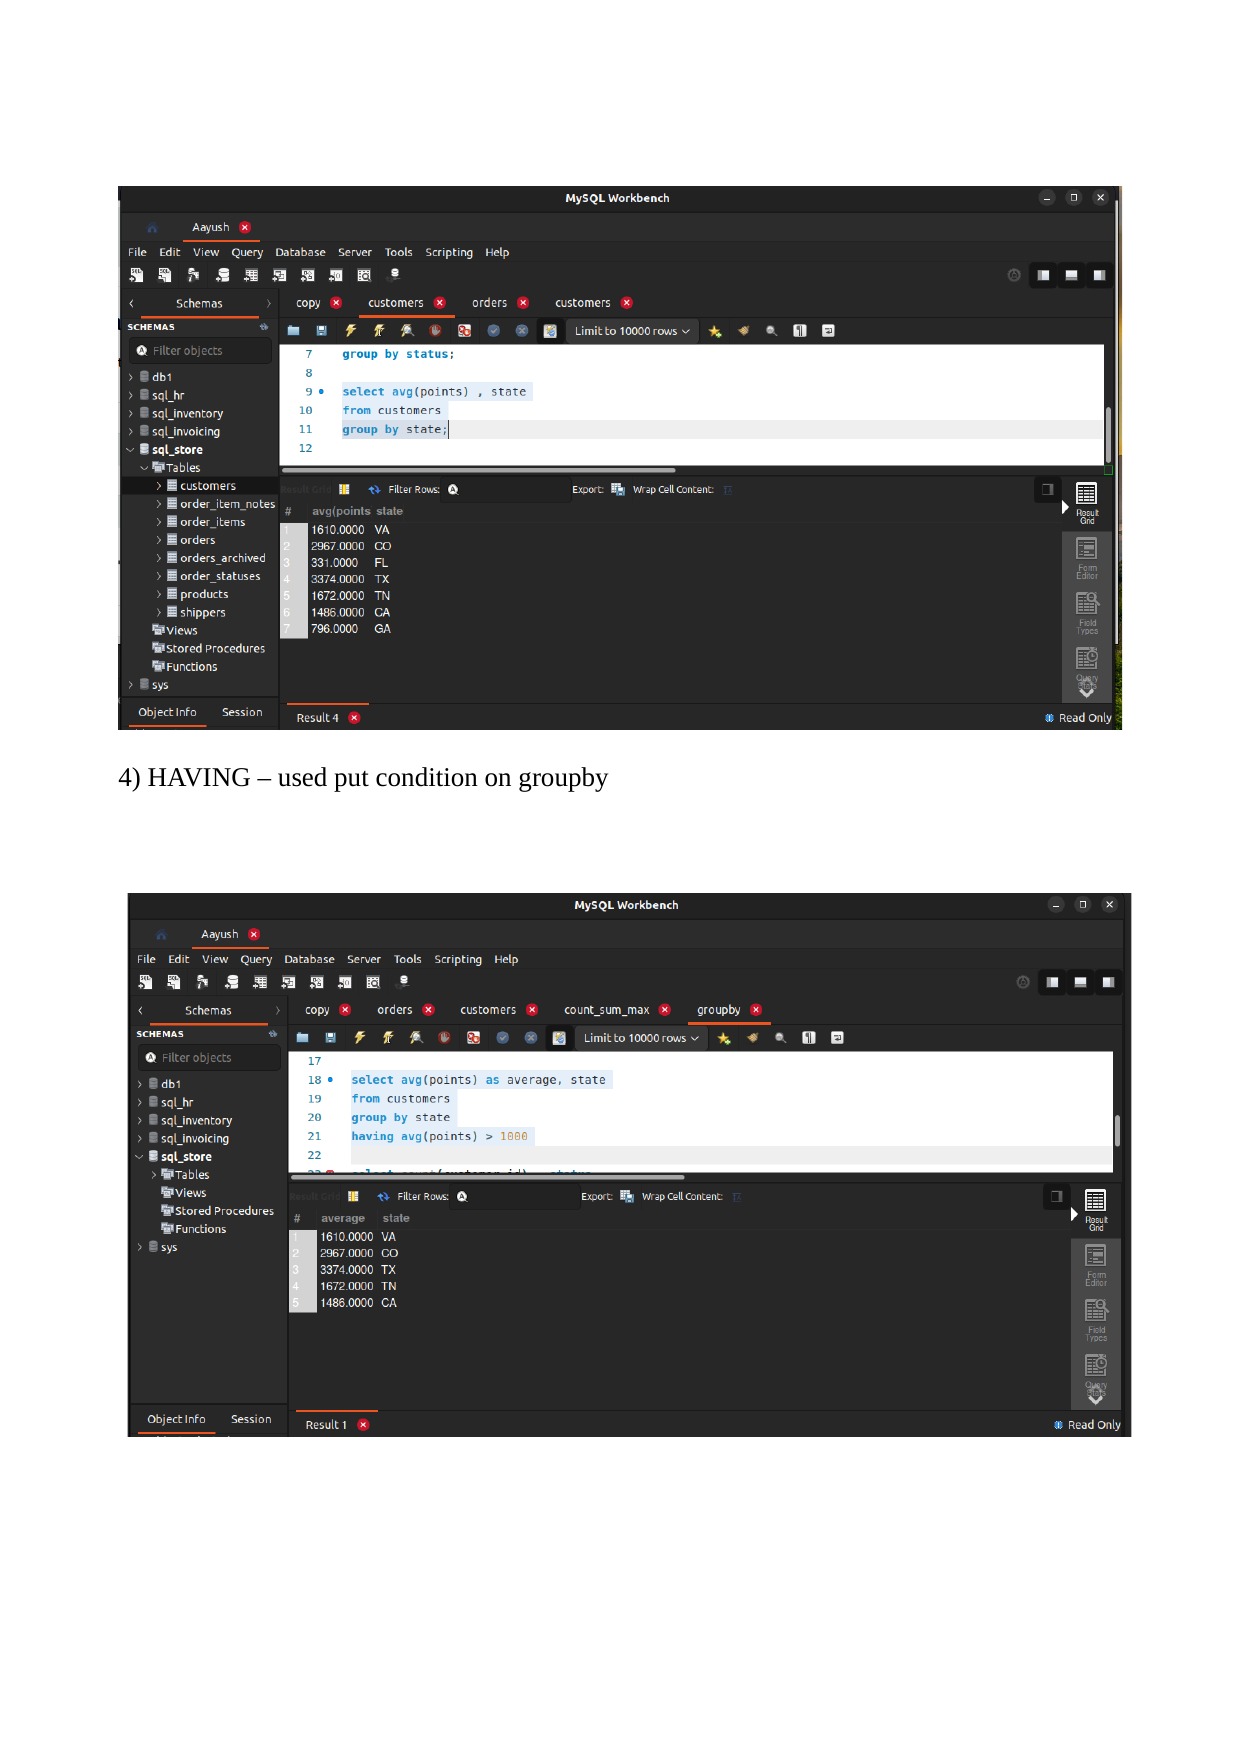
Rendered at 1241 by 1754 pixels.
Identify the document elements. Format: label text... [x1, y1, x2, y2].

text 4) HAVING – used put condition on groupby [118, 761, 1122, 792]
picture [118, 186, 1123, 730]
picture [127, 893, 1132, 1437]
